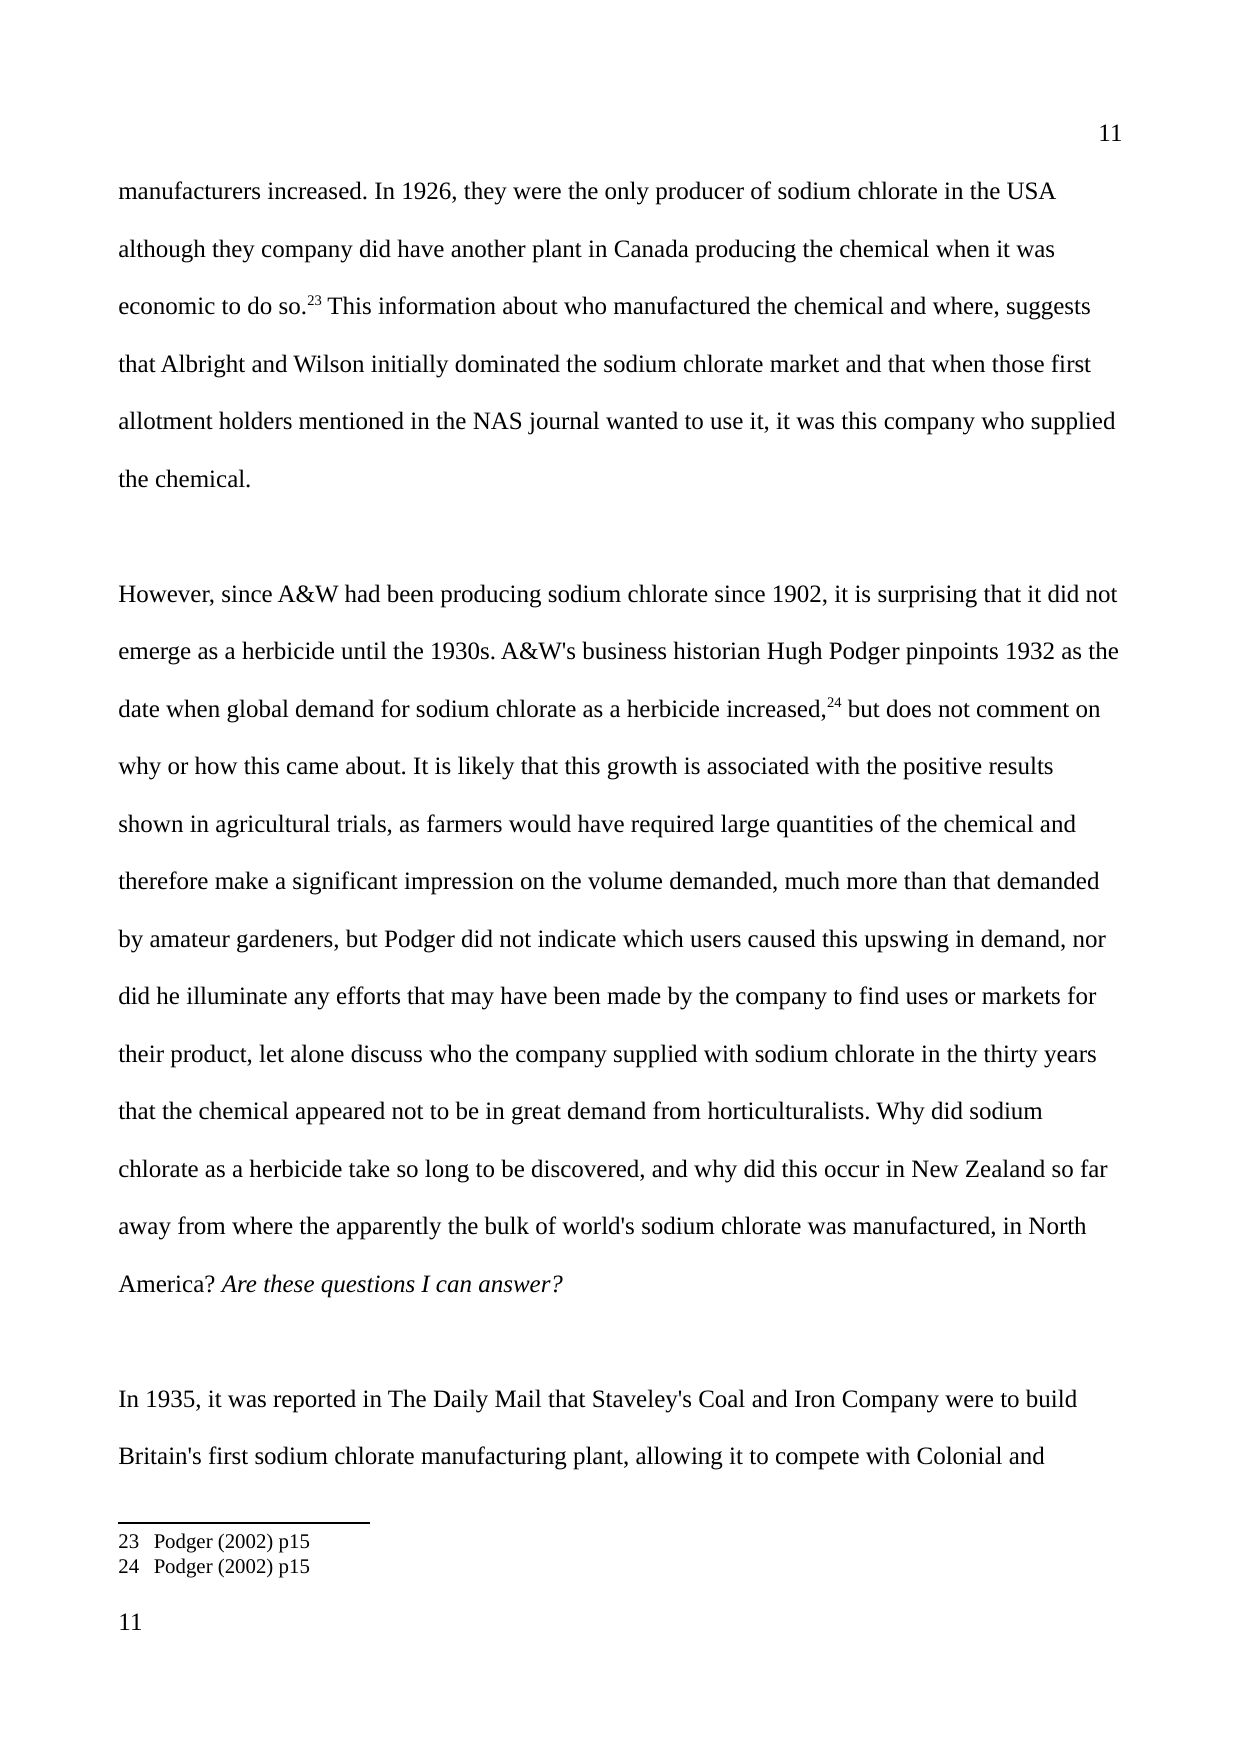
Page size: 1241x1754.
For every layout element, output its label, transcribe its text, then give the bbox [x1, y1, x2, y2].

text manufacturers increased. In 1926, they were the only producer of sodium chlorate in the USA although they company did have another plant in Canada producing the chemical when it was economic to do so. This information about who manufactured the chemical and where, suggests that Albright and Wilson initially dominated the sodium chlorate market and that when those first allotment holders mentioned in the NAS journal wanted to use it, it was this company who supplied the chemical. [118, 176, 1122, 493]
text Podger (2002) p15 [118, 1553, 1122, 1578]
text Podger (2002) p15 [118, 1529, 1122, 1553]
text In 1935, it was reported in The Daily Mail that Staveley's Coal and Iron Company were to build Britain's first sodium chlorate manufacturing plant, allowing it to compete with Colonial and [118, 1384, 1122, 1470]
text However, since A&W had been producing sodium chlorate since 1902, it is surprising that it did not emerge as a herbicide until the 1930s. A&W's business historian Hugh Podger pinpoints 1932 as the date when global demand for sodium chlorate as a herbicide increased, but does not comment on why or how this came about. It is likely that this growth is associated with the positive results shown in agricultural trials, as farmers would have required large quantities of the chemical and therefore make a significant impression on the volume demanded, much more than that demanded by amateur gardeners, but Podger did not indicate which users caused this upswing in demand, nor did he illuminate any efforts that may have been made by the company to find uses or markets for their product, let alone discuss who the company supplied with sodium chlorate in the thirty years that the chemical appeared not to be in great demand from horticulturalists. Why did sodium chlorate as a herbicide take so long to be discovered, and why did this occur in New Zealand so far away from where the apparently the bulk of world's sodium chlorate was manufactured, in North America? Are these questions I can answer? [118, 579, 1122, 1298]
